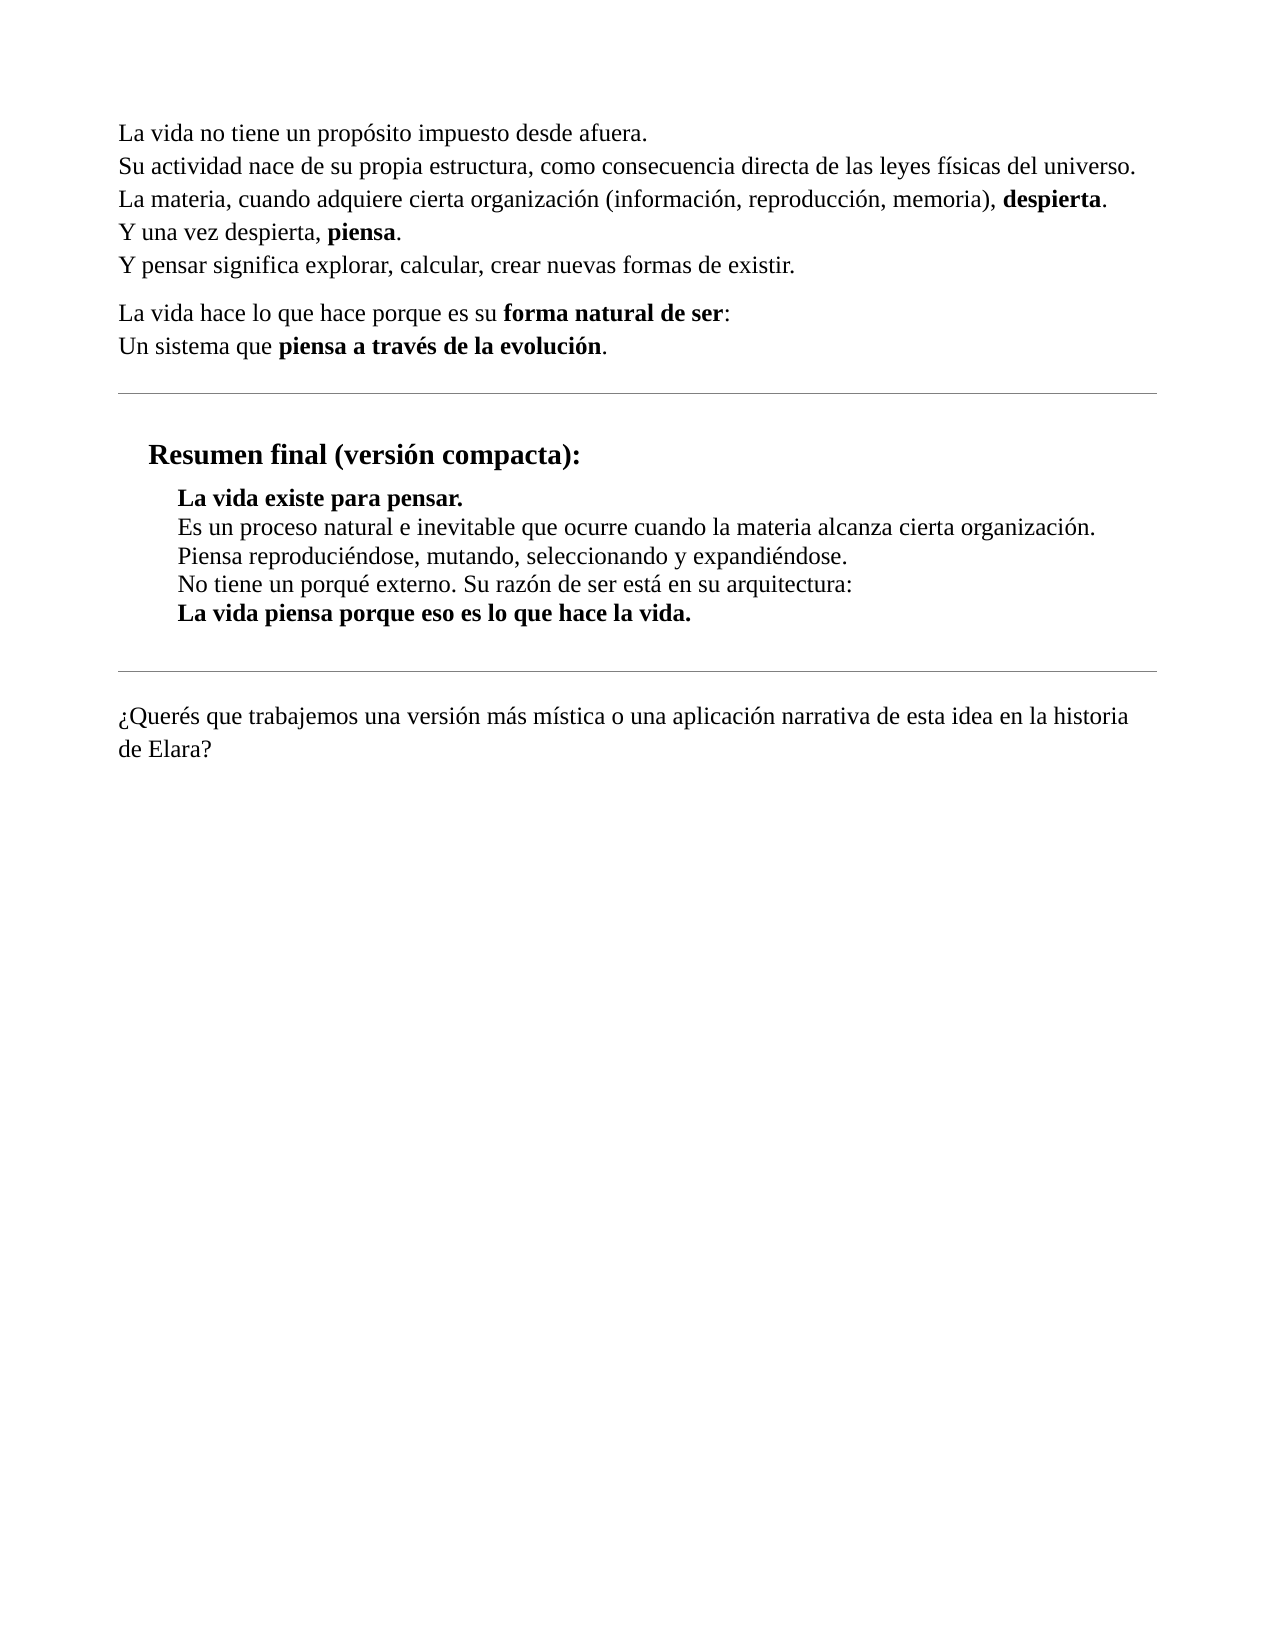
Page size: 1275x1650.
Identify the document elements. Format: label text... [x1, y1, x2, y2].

text ¿Querés que trabajemos una versión más mística o una aplicación narrativa de esta idea en la historia de Elara? [118, 701, 1157, 763]
subtitle 🧩 Resumen final (versión compacta): [118, 437, 1157, 471]
text La vida hace lo que hace porque es su forma natural de ser: Un sistema que piensa a través de la evolución. [118, 298, 1157, 359]
text La vida no tiene un propósito impuesto desde afuera. Su actividad nace de su propia estructura, como consecuencia directa de las leyes físicas del universo. La materia, cuando adquiere cierta organización (información, reproducción, memoria), despierta. Y una vez despierta, piensa. Y pensar significa explorar, calcular, crear nuevas formas de existir. [118, 118, 1157, 279]
text La vida existe para pensar. Es un proceso natural e inevitable que ocurre cuando la materia alcanza cierta organización. Piensa reproduciéndose, mutando, seleccionando y expandiéndose. No tiene un porqué externo. Su razón de ser está en su arquitectura: La vida piensa porque eso es lo que hace la vida. [177, 483, 1098, 627]
